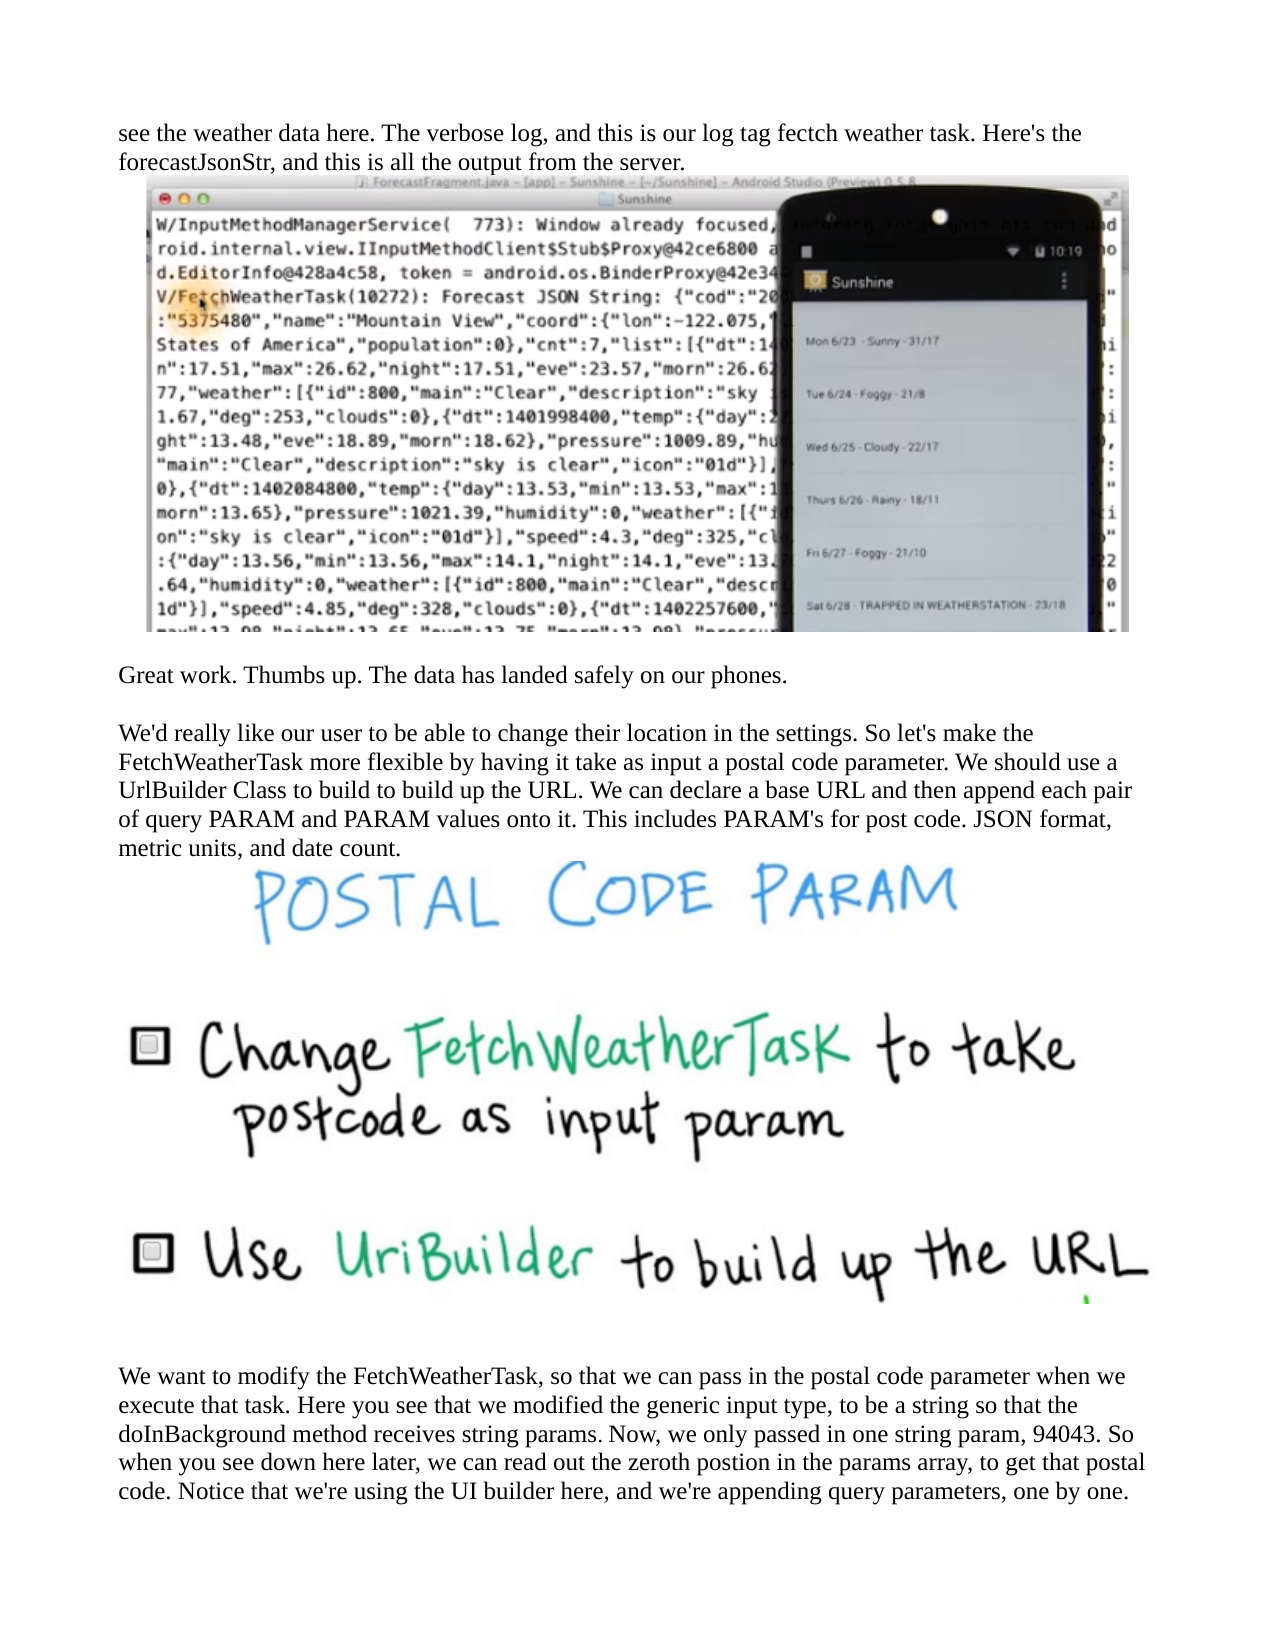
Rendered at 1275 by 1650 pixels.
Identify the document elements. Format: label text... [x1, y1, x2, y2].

text see the weather data here. The verbose log, and this is our log tag fectch weather task. Here's the forecastJsonStr, and this is all the output from the server. [118, 118, 1157, 176]
text We want to modify the FetchWeatherTask, so that we can pass in the postal code parameter when we execute that task. Here you see that we modified the generic input type, to be a string so that the doInBackground method receives string params. Now, we only passed in one string param, 94043. So when you see down here later, we can read out the zeroth postion in the params array, to get that postal code. Notice that we're using the UI builder here, and we're appending query parameters, one by one. [118, 1361, 1157, 1505]
text We'd really like our user to be able to change their location in the settings. So let's make the FetchWeatherTask more flexible by having it take as input a postal code parameter. We should use a UrlBuilder Class to build to build up the URL. We can declare a base URL and then append each pair of query PARAM and PARAM values onto it. This includes PARAM's for post code. JSON format, metric units, and date count. [118, 718, 1157, 861]
picture [146, 175, 1129, 632]
text Great work. Thumbs up. The data has landed safely on our phones. [118, 661, 1157, 689]
picture [118, 861, 1157, 1304]
